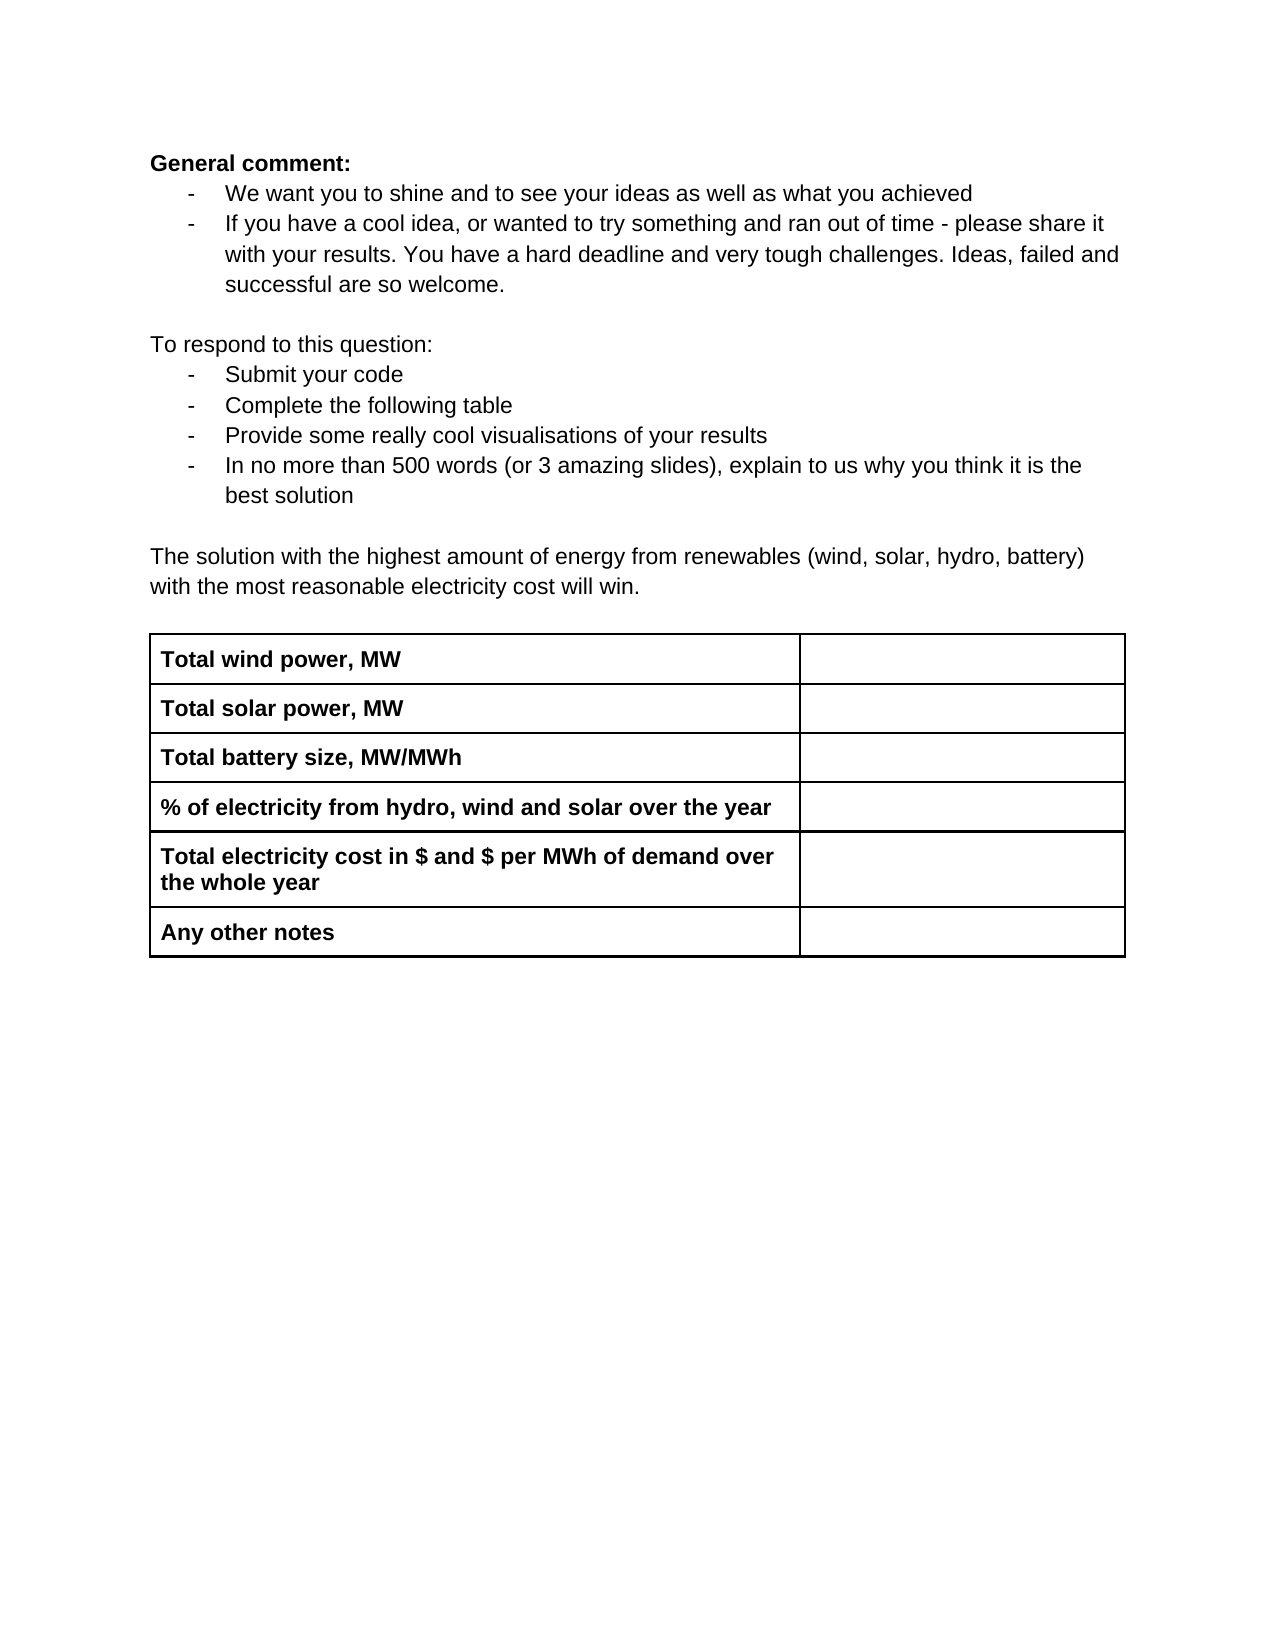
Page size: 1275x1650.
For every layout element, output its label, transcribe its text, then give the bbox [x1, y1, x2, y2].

table_cell Total solar power, MW [151, 685, 799, 732]
table_cell % of electricity from hydro, wind and solar over the year [151, 783, 799, 830]
table_cell Total electricity cost in $ and $ per MWh of demand over the whole year [151, 833, 799, 906]
table_header [801, 635, 1124, 683]
table_cell [801, 833, 1124, 906]
list Complete the following table [187, 392, 1125, 418]
table_header Total wind power, MW [151, 635, 799, 683]
list Submit your code [187, 361, 1125, 388]
table_cell [801, 685, 1124, 732]
list In no more than 500 words (or 3 amazing slides), explain to us why you think it is the best solution [187, 452, 1125, 509]
text The solution with the highest amount of energy from renewables (wind, solar, hydro, battery) with the most reasonable electricity cost will win. [150, 543, 1125, 599]
table_cell [801, 783, 1124, 830]
table_cell [801, 734, 1124, 781]
list If you have a cool idea, or wanted to try something and ran out of time - please share it with your results. You have a hard deadline and very tough challenges. Ideas, failed and successful are so welcome. [187, 210, 1125, 297]
table_cell Any other notes [151, 908, 799, 955]
text General comment: [150, 150, 1125, 176]
table_cell [801, 908, 1124, 955]
list We want you to shine and to see your ideas as well as what you achieved [187, 180, 1125, 207]
list Provide some really cool visualisations of your results [187, 422, 1125, 448]
table_cell Total battery size, MW/MWh [151, 734, 799, 781]
text To respond to this question: [150, 331, 1125, 358]
